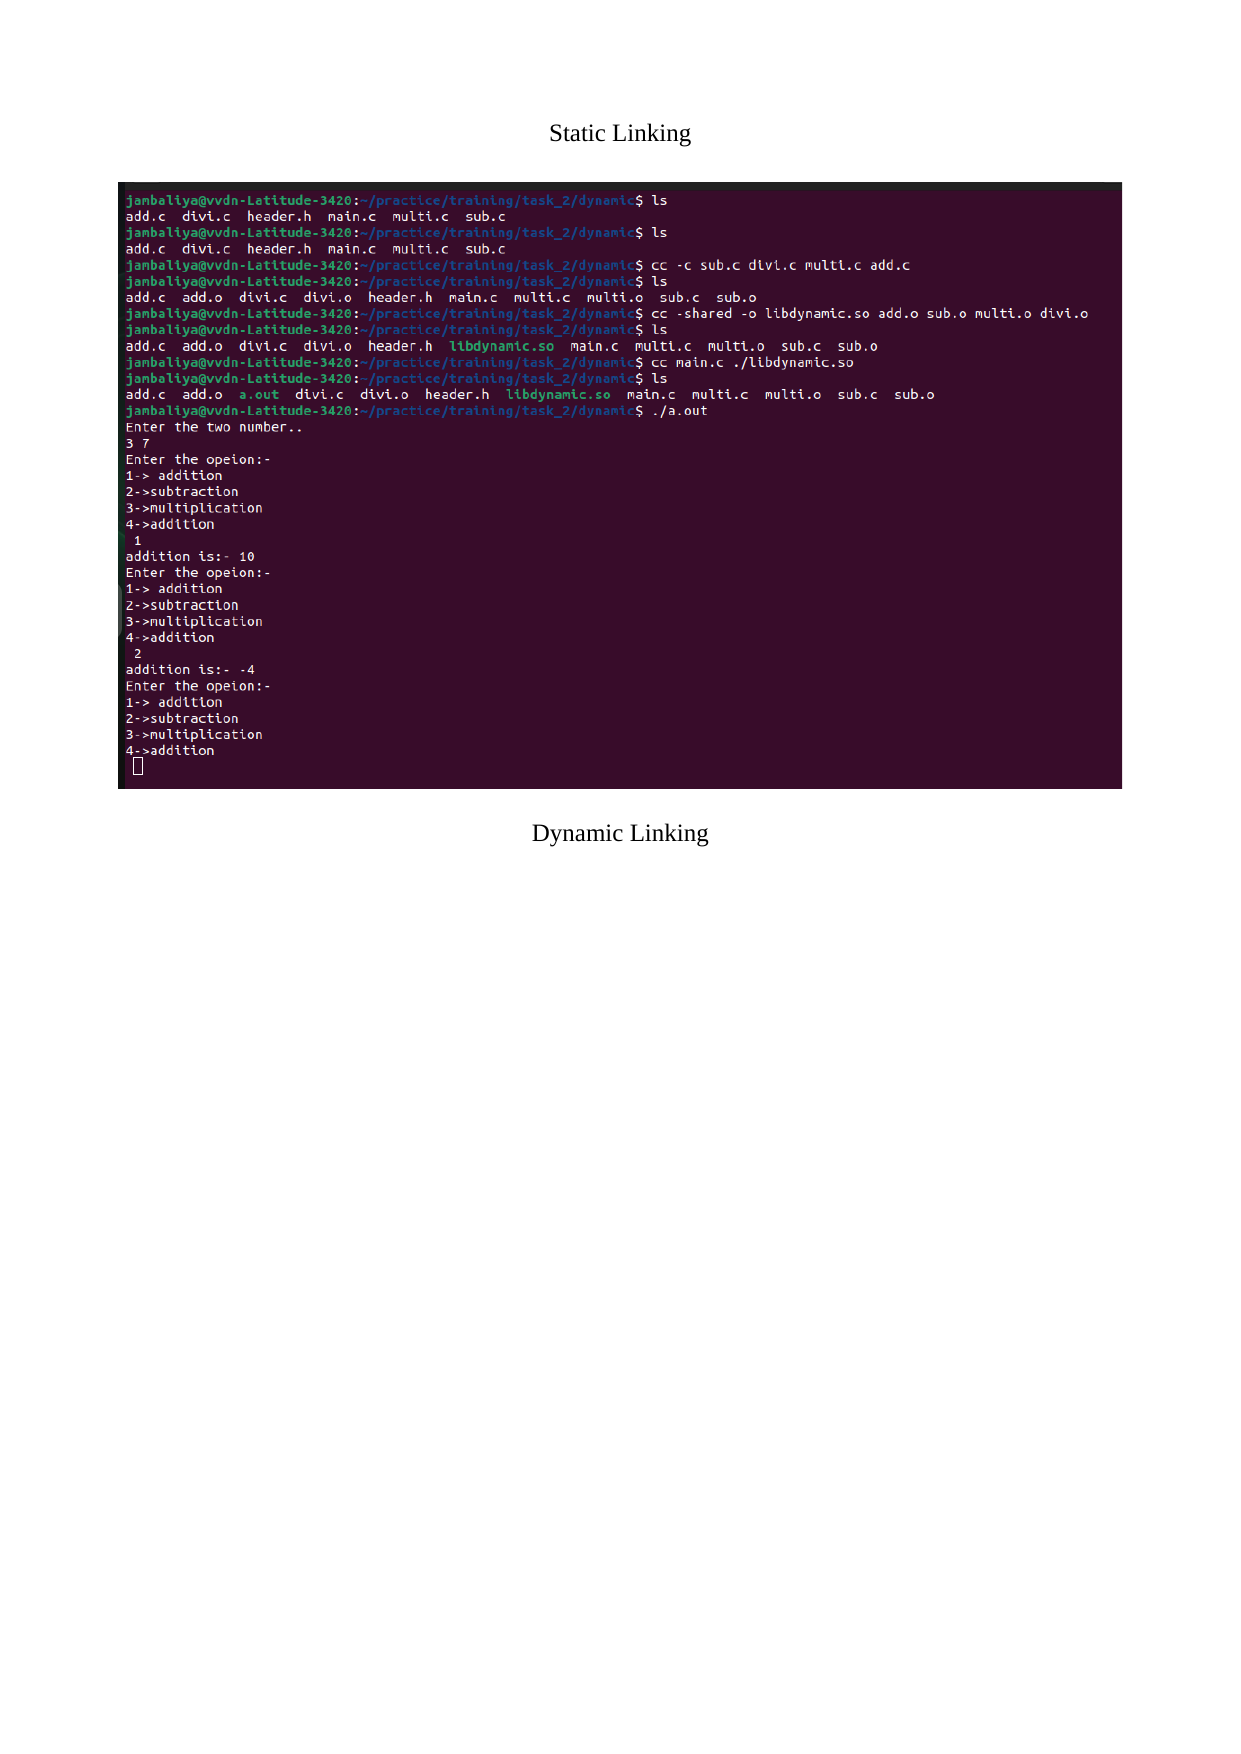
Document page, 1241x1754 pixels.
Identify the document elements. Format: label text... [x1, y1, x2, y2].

text Static Linking [118, 118, 1122, 147]
picture [118, 182, 1123, 789]
text Dynamic Linking [118, 818, 1122, 847]
